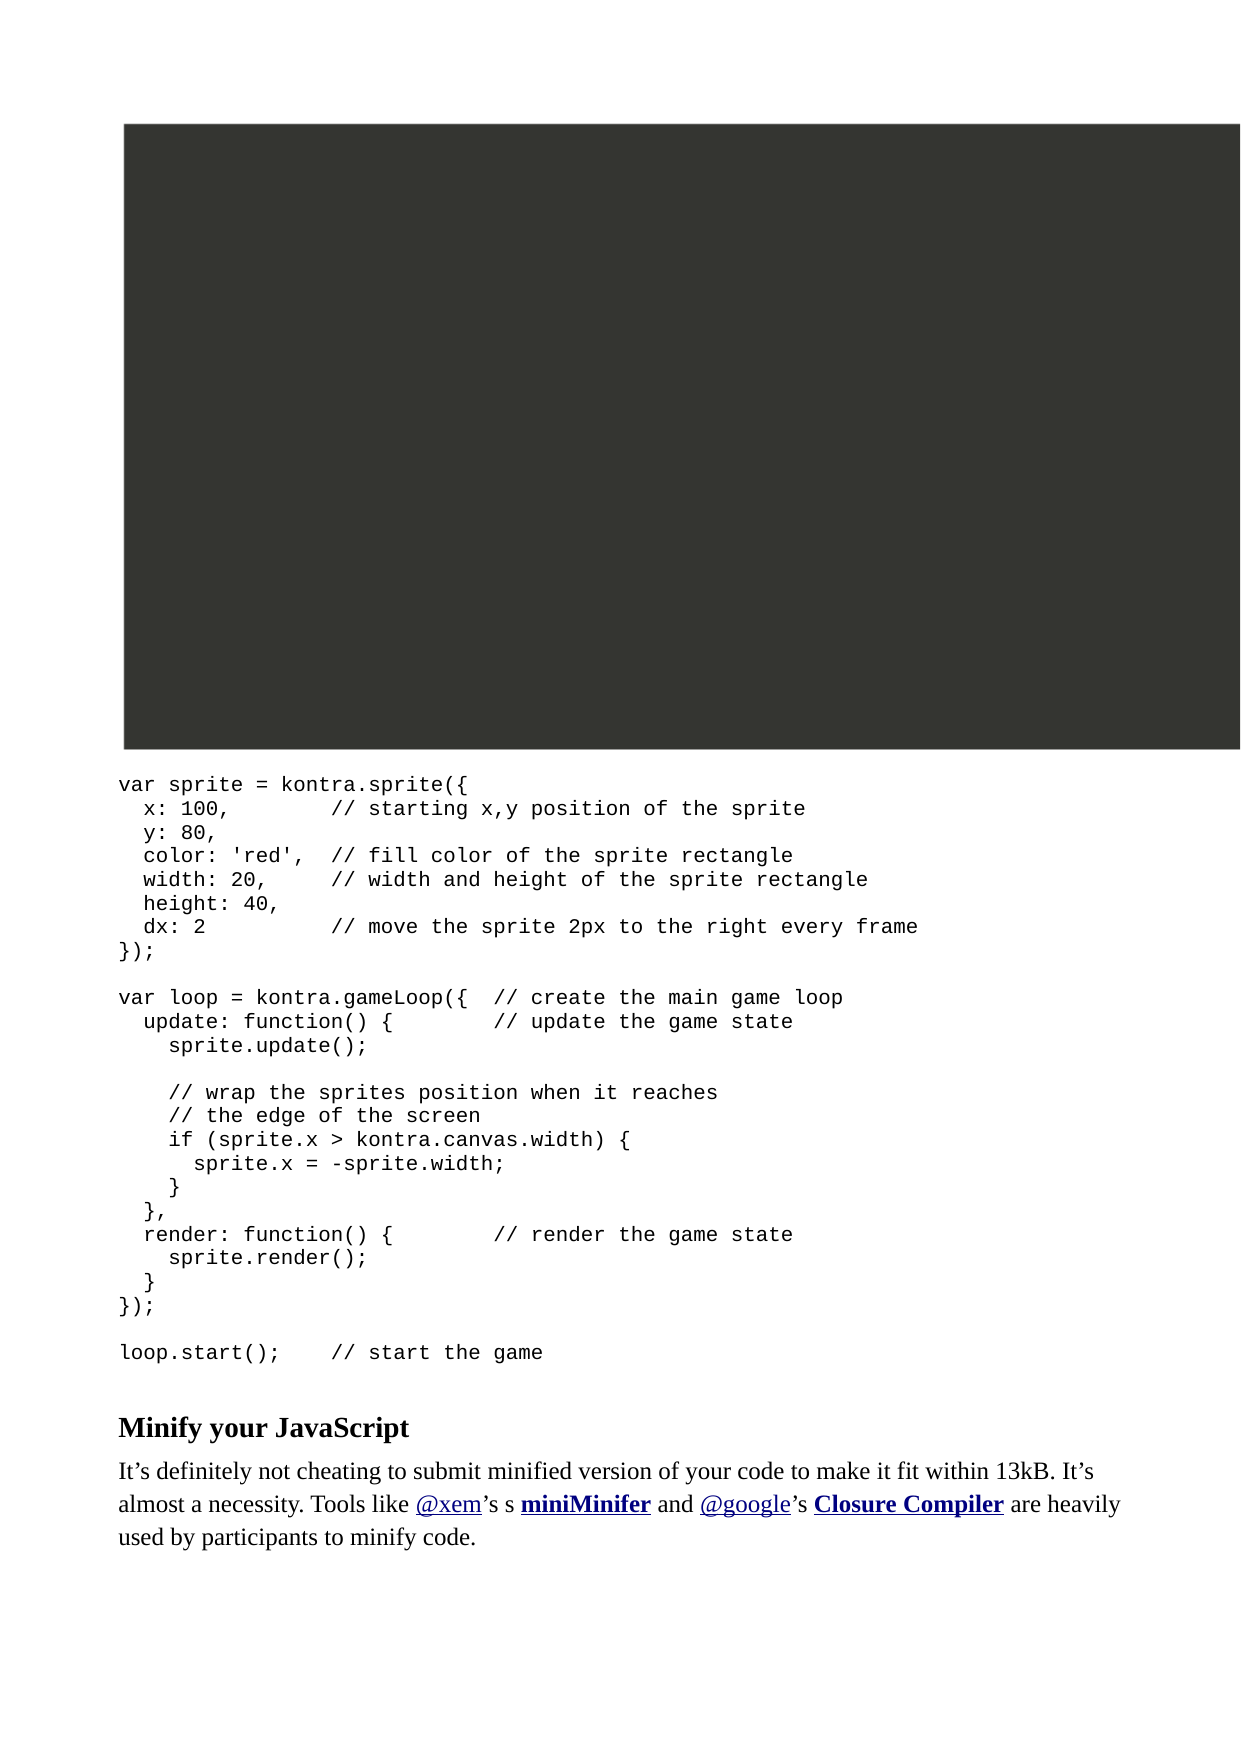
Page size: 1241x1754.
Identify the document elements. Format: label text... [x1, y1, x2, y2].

text x: 100, // starting x,y position of the sprite [118, 798, 1122, 822]
text height: 40, [118, 893, 1122, 916]
text if (sprite.x > kontra.canvas.width) { [118, 1129, 1122, 1153]
text loop.start(); // start the game [118, 1342, 1122, 1366]
subtitle Minify your JavaScript [118, 1410, 1122, 1443]
text }); [118, 940, 1122, 964]
text // wrap the sprites position when it reaches [118, 1082, 1122, 1106]
text update: function() { // update the game state [118, 1011, 1122, 1034]
text sprite.render(); [118, 1247, 1122, 1271]
text var sprite = kontra.sprite({ [118, 774, 1122, 798]
text color: 'red', // fill color of the sprite rectangle [118, 845, 1122, 869]
picture [118, 118, 1241, 756]
text width: 20, // width and height of the sprite rectangle [118, 869, 1122, 893]
text y: 80, [118, 822, 1122, 845]
text } [118, 1176, 1122, 1200]
text render: function() { // render the game state [118, 1224, 1122, 1247]
text // the edge of the screen [118, 1106, 1122, 1129]
text }, [118, 1200, 1122, 1224]
text sprite.x = -sprite.width; [118, 1153, 1122, 1176]
text It’s definitely not cheating to submit minified version of your code to make it fit within 13kB. It’s almost a necessity. Tools like @xem’s s miniMinifer and @google’s Closure Compiler are heavily used by participants to minify code. [118, 1456, 1122, 1551]
text sprite.update(); [118, 1034, 1122, 1058]
text dx: 2 // move the sprite 2px to the right every frame [118, 916, 1122, 940]
text }); [118, 1295, 1122, 1318]
text } [118, 1271, 1122, 1295]
text var loop = kontra.gameLoop({ // create the main game loop [118, 987, 1122, 1011]
